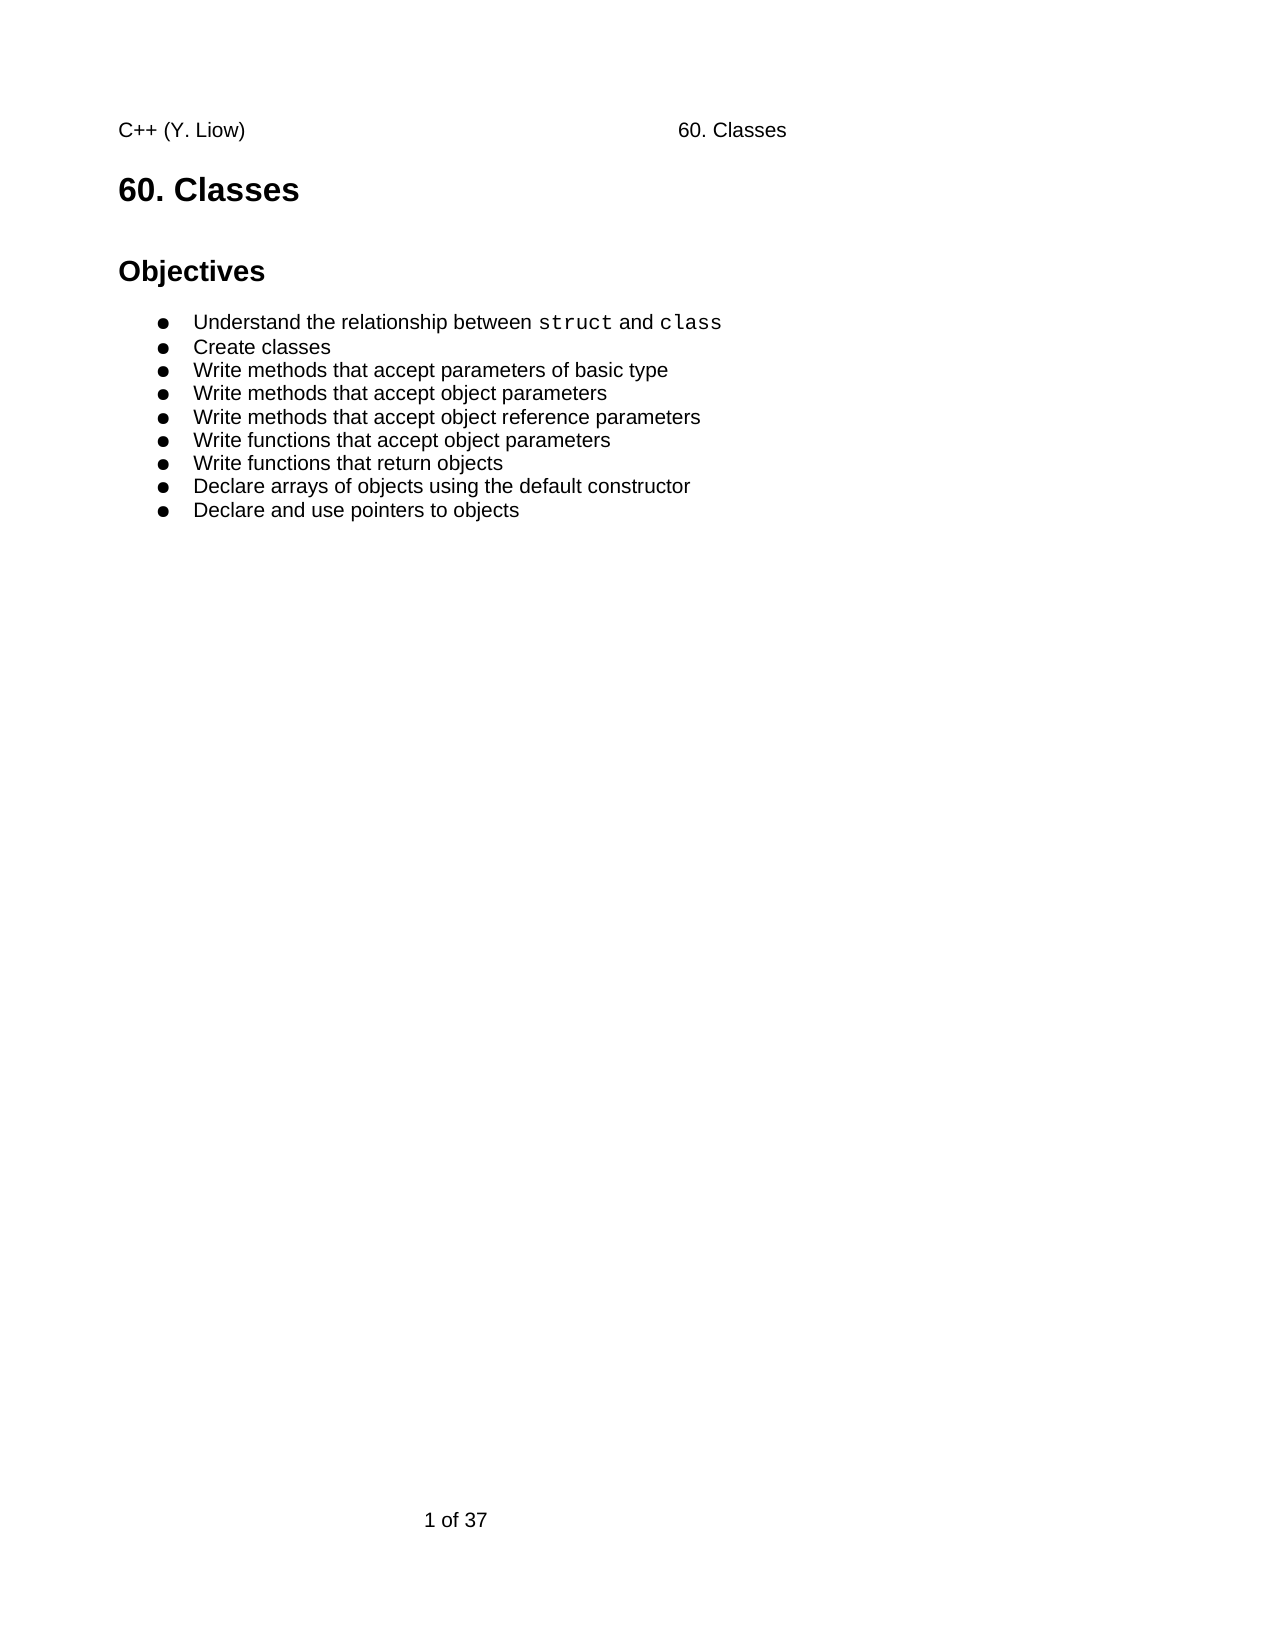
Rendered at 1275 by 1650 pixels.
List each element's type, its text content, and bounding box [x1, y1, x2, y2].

text 60. Classes [118, 171, 793, 208]
text Objectives [118, 254, 793, 287]
list Write functions that accept object parameters [156, 428, 793, 452]
list Understand the relationship between struct and class [156, 310, 793, 336]
list Declare and use pointers to objects [156, 498, 793, 521]
list Write methods that accept object reference parameters [156, 405, 793, 428]
list Write methods that accept parameters of basic type [156, 359, 793, 382]
list Create classes [156, 336, 793, 359]
list Write functions that return objects [156, 452, 793, 475]
list Write methods that accept object parameters [156, 382, 793, 405]
list Declare arrays of objects using the default constructor [156, 475, 793, 498]
